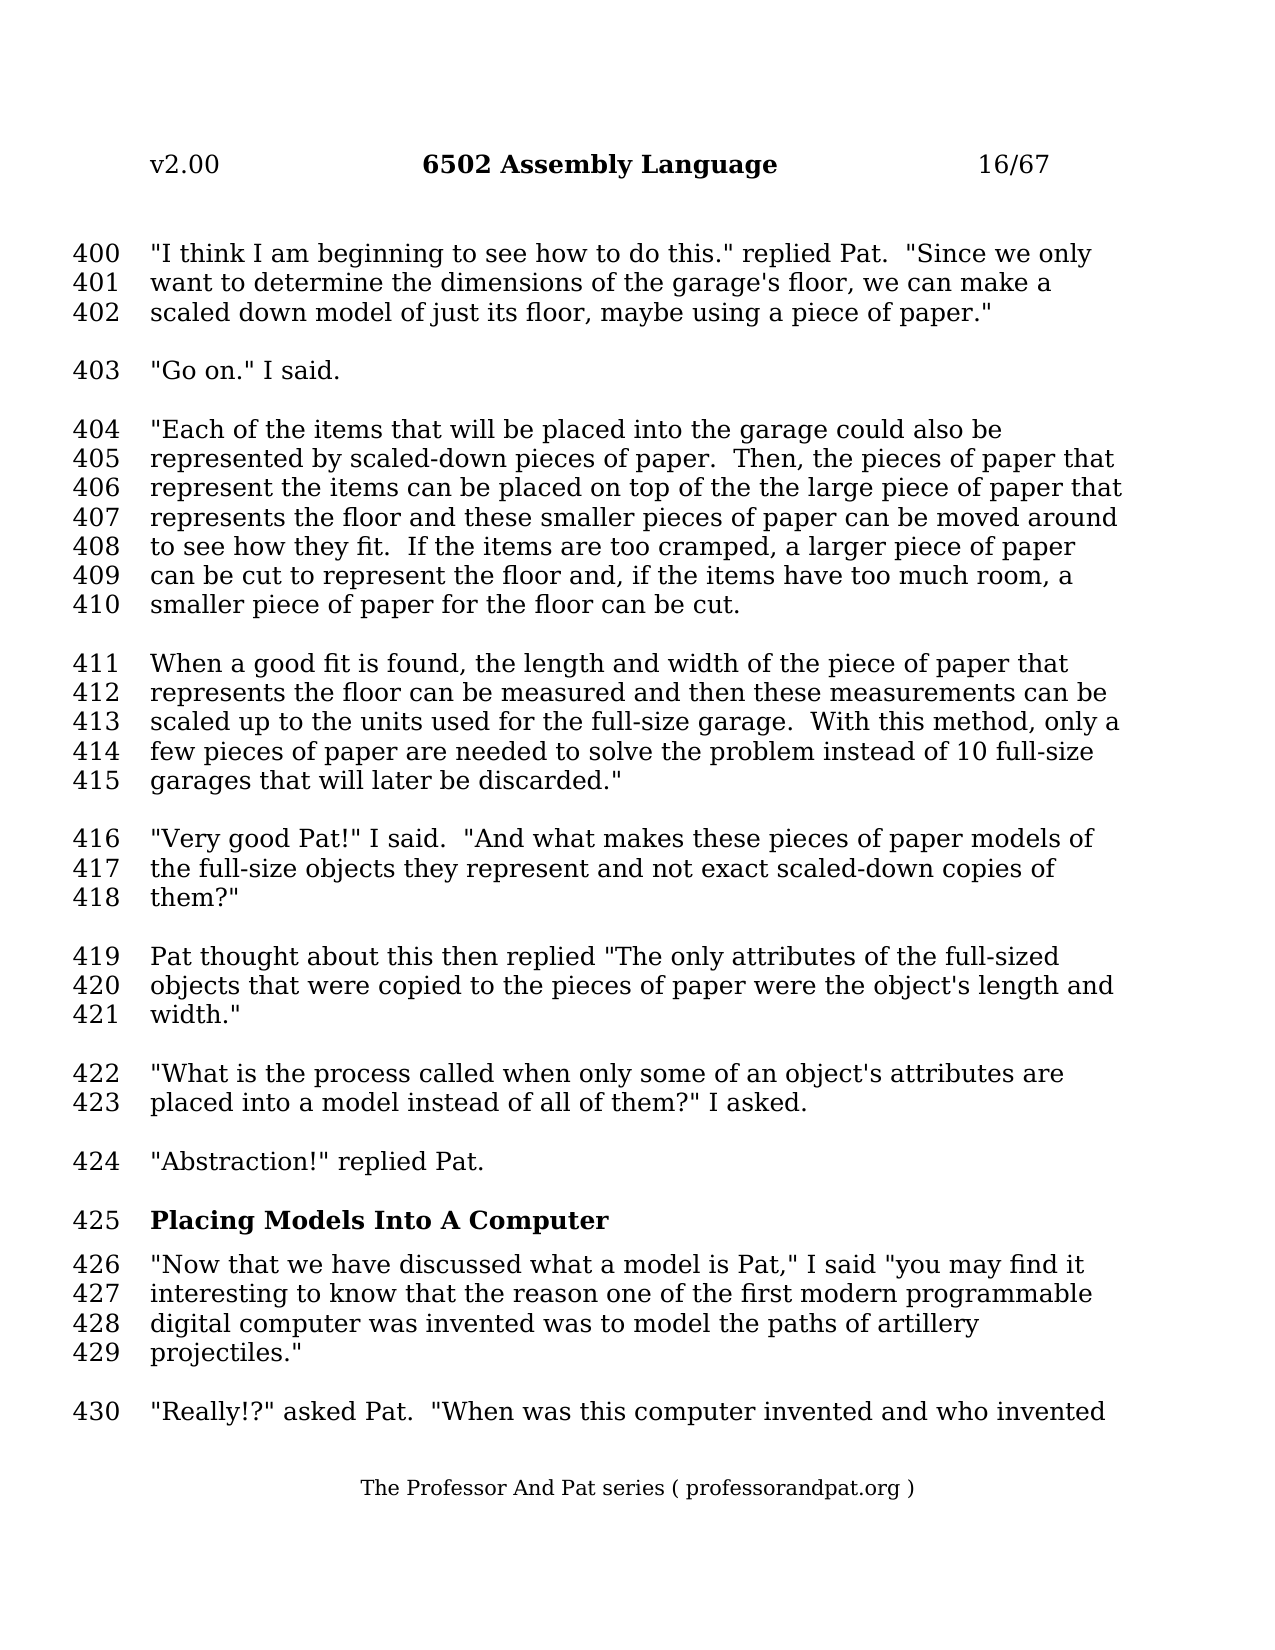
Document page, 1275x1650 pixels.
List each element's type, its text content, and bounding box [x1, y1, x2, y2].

text "What is the process called when only some of an object's attributes are placed into a model instead of all of them?" I asked. [150, 1059, 1125, 1117]
text "Now that we have discussed what a model is Pat," I said "you may find it interesting to know that the reason one of the first modern programmable digital computer was invented was to model the paths of artillery projectiles." [150, 1250, 1125, 1367]
text Pat thought about this then replied "The only attributes of the full-sized objects that were copied to the pieces of paper were the object's length and width." [150, 942, 1125, 1029]
text "Really!?" asked Pat. "When was this computer invented and who invented [150, 1397, 1125, 1426]
text "Abstraction!" replied Pat. [150, 1147, 1125, 1176]
text "Go on." I said. [150, 356, 1125, 386]
text "Very good Pat!" I said. "And what makes these pieces of paper models of the full-size objects they represent and not exact scaled-down copies of them?" [150, 825, 1125, 912]
text When a good fit is found, the length and width of the piece of paper that represents the floor can be measured and then these measurements can be scaled up to the units used for the full-size garage. With this method, only a few pieces of paper are needed to solve the problem instead of 10 full-size garages that will later be discarded." [150, 649, 1125, 795]
subtitle Placing Models Into A Computer [150, 1206, 1125, 1235]
text "I think I am beginning to see how to do this." replied Pat. "Since we only want to determine the dimensions of the garage's floor, we can make a scaled down model of just its floor, maybe using a piece of paper." [150, 239, 1125, 327]
text "Each of the items that will be placed into the garage could also be represented by scaled-down pieces of paper. Then, the pieces of paper that represent the items can be placed on top of the the large piece of paper that represents the floor and these smaller pieces of paper can be moved around to see how they fit. If the items are too cramped, a larger piece of paper can be cut to represent the floor and, if the items have too much room, a smaller piece of paper for the floor can be cut. [150, 415, 1125, 620]
